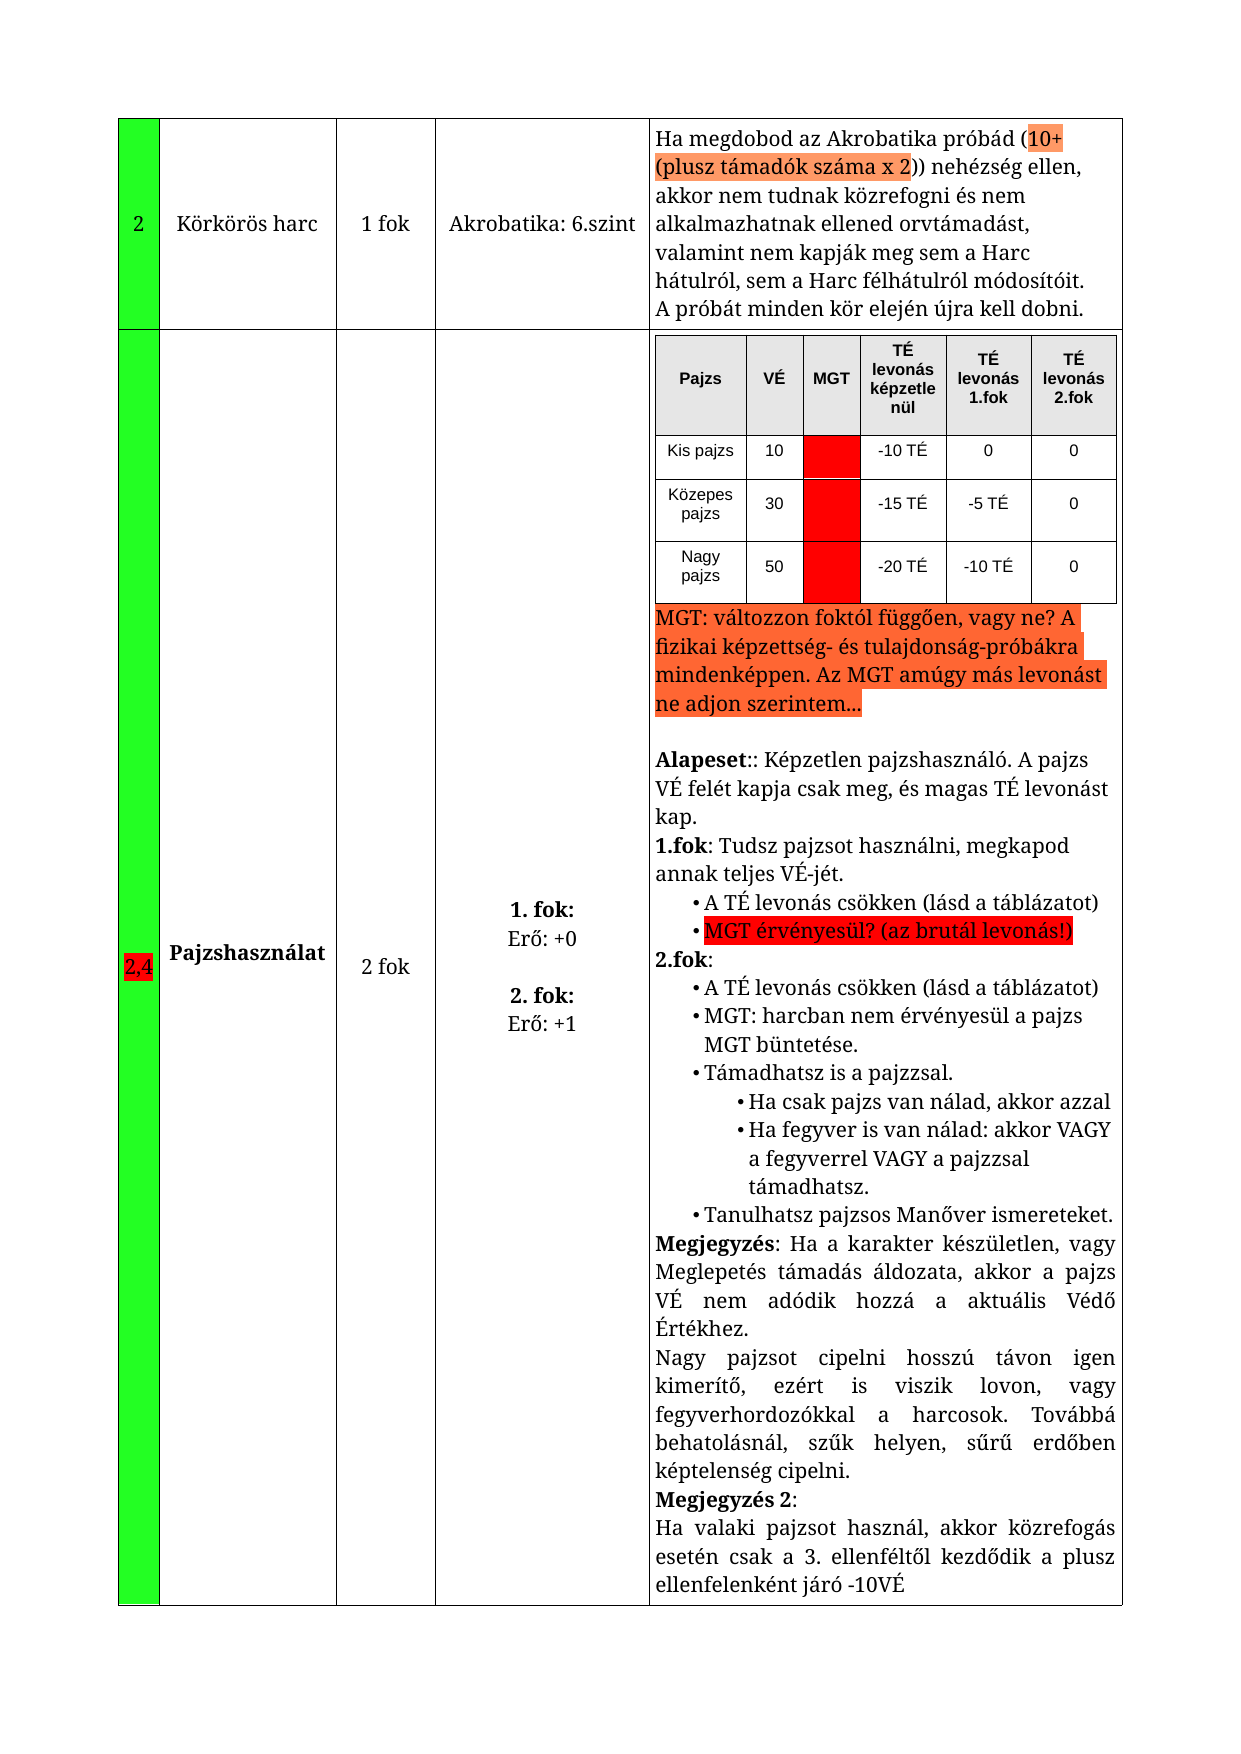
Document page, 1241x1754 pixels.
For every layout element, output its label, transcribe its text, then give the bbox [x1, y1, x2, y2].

table_cell -20 TÉ [861, 542, 946, 603]
table_cell Akrobatika: 6.szint [436, 119, 649, 329]
table_header Pajzs [656, 336, 746, 435]
table_header TÉ levonás képzetlenül [861, 336, 946, 435]
table_cell -10 TÉ [861, 436, 946, 478]
table_cell 2,4 [119, 330, 159, 1604]
table_cell 10 [747, 436, 803, 478]
table_cell MGT: változzon foktól függően, vagy ne? A fizikai képzettség- és tulajdonság-próbákra mindenképpen. Az MGT amúgy más levonást ne adjon szerintem... Alapeset:: Képzetlen pajzshasználó. A pajzs VÉ felét kapja csak meg, és magas TÉ levonást kap. 1.fok: Tudsz pajzsot használni, megkapod annak teljes VÉ-jét. A TÉ levonás csökken (lásd a táblázatot) MGT érvényesül? (az brutál levonás!) 2.fok: A TÉ levonás csökken (lásd a táblázatot) MGT: harcban nem érvényesül a pajzs MGT büntetése. Támadhatsz is a pajzzsal. Ha csak pajzs van nálad, akkor azzal Ha fegyver is van nálad: akkor VAGY a fegyverrel VAGY a pajzzsal támadhatsz. Tanulhatsz pajzsos Manőver ismereteket. Megjegyzés: Ha a karakter készületlen, vagy Meglepetés támadás áldozata, akkor a pajzs VÉ nem adódik hozzá a aktuális Védő Értékhez. Nagy pajzsot cipelni hosszú távon igen kimerítő, ezért is viszik lovon, vagy fegyverhordozókkal a harcosok. Továbbá behatolásnál, szűk helyen, sűrű erdőben képtelenség cipelni. Megjegyzés 2: Ha valaki pajzsot használ, akkor közrefogás esetén csak a 3. ellenféltől kezdődik a plusz ellenfelenként járó -10VÉ [650, 330, 1122, 1604]
table_cell [804, 436, 860, 478]
table_cell [804, 542, 860, 603]
table_cell 30 [747, 480, 803, 541]
table_cell Pajzshasználat [160, 330, 336, 1604]
table_cell 1. fok: Erő: +0 2. fok: Erő: +1 [436, 330, 649, 1604]
table_cell 2 fok [337, 330, 435, 1604]
table_cell 0 [947, 436, 1031, 478]
table_cell 1 fok [337, 119, 435, 329]
table_cell Kis pajzs [656, 436, 746, 478]
table_cell -5 TÉ [947, 480, 1031, 541]
table_cell Körkörös harc [160, 119, 336, 329]
table_cell Közepes pajzs [656, 480, 746, 541]
table_header TÉ levonás 1.fok [947, 336, 1031, 435]
table_cell Ha megdobod az Akrobatika próbád (10+(plusz támadók száma x 2)) nehézség ellen, akkor nem tudnak közrefogni és nem alkalmazhatnak ellened orvtámadást, valamint nem kapják meg sem a Harc hátulról, sem a Harc félhátulról módosítóit. A próbát minden kör elején újra kell dobni. [650, 119, 1122, 329]
table_cell [804, 480, 860, 541]
table_cell 2 [119, 119, 159, 329]
table_cell 0 [1032, 480, 1116, 541]
table_cell -10 TÉ [947, 542, 1031, 603]
table_cell 0 [1032, 436, 1116, 478]
table_cell 0 [1032, 542, 1116, 603]
table_header TÉ levonás 2.fok [1032, 336, 1116, 435]
table_cell -15 TÉ [861, 480, 946, 541]
table_cell Nagy pajzs [656, 542, 746, 603]
table_header VÉ [747, 336, 803, 435]
table_cell 50 [747, 542, 803, 603]
table_header MGT [804, 336, 860, 435]
